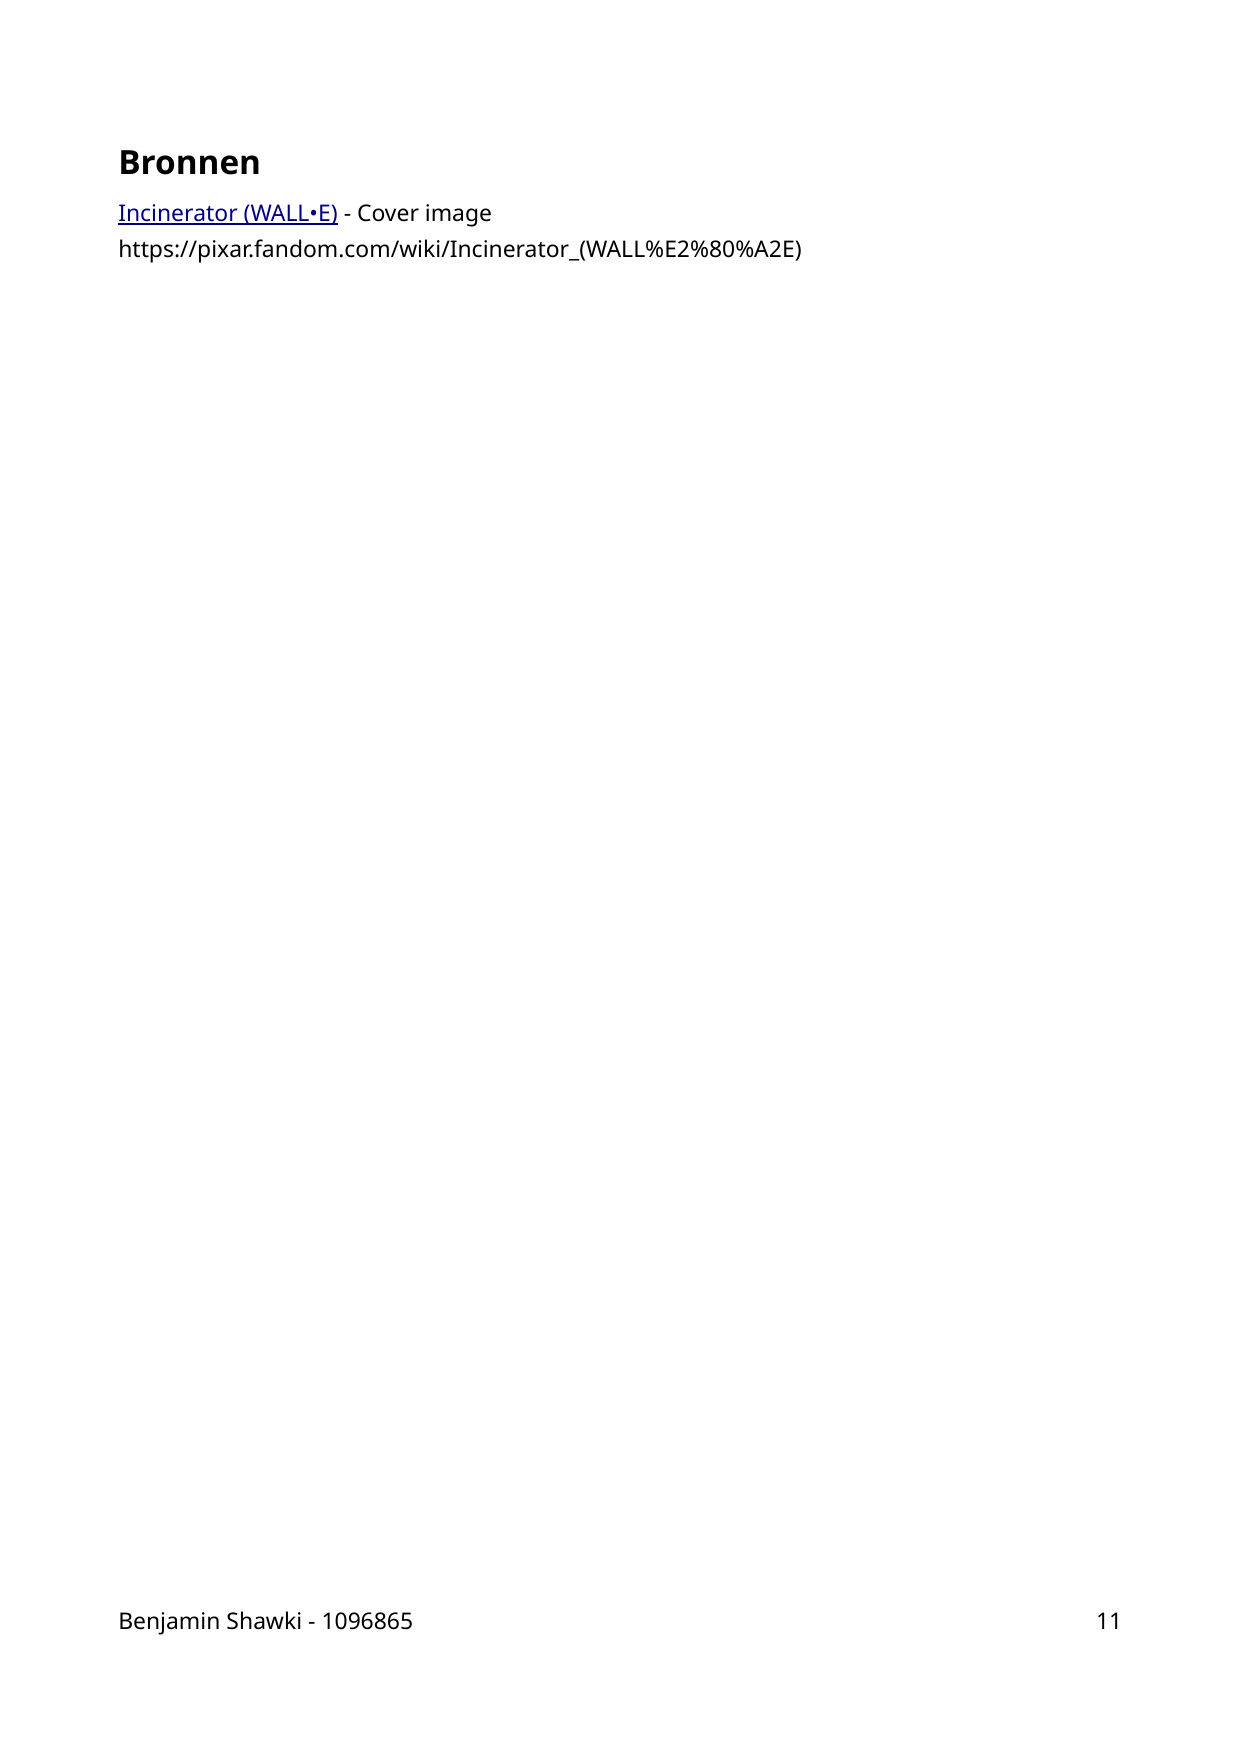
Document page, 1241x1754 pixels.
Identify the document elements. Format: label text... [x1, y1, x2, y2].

text Incinerator (WALL•E) - Cover image https://pixar.fandom.com/wiki/Incinerator_(WALL%E2%80%A2E) [118, 197, 1122, 264]
subtitle Bronnen [118, 139, 1122, 184]
